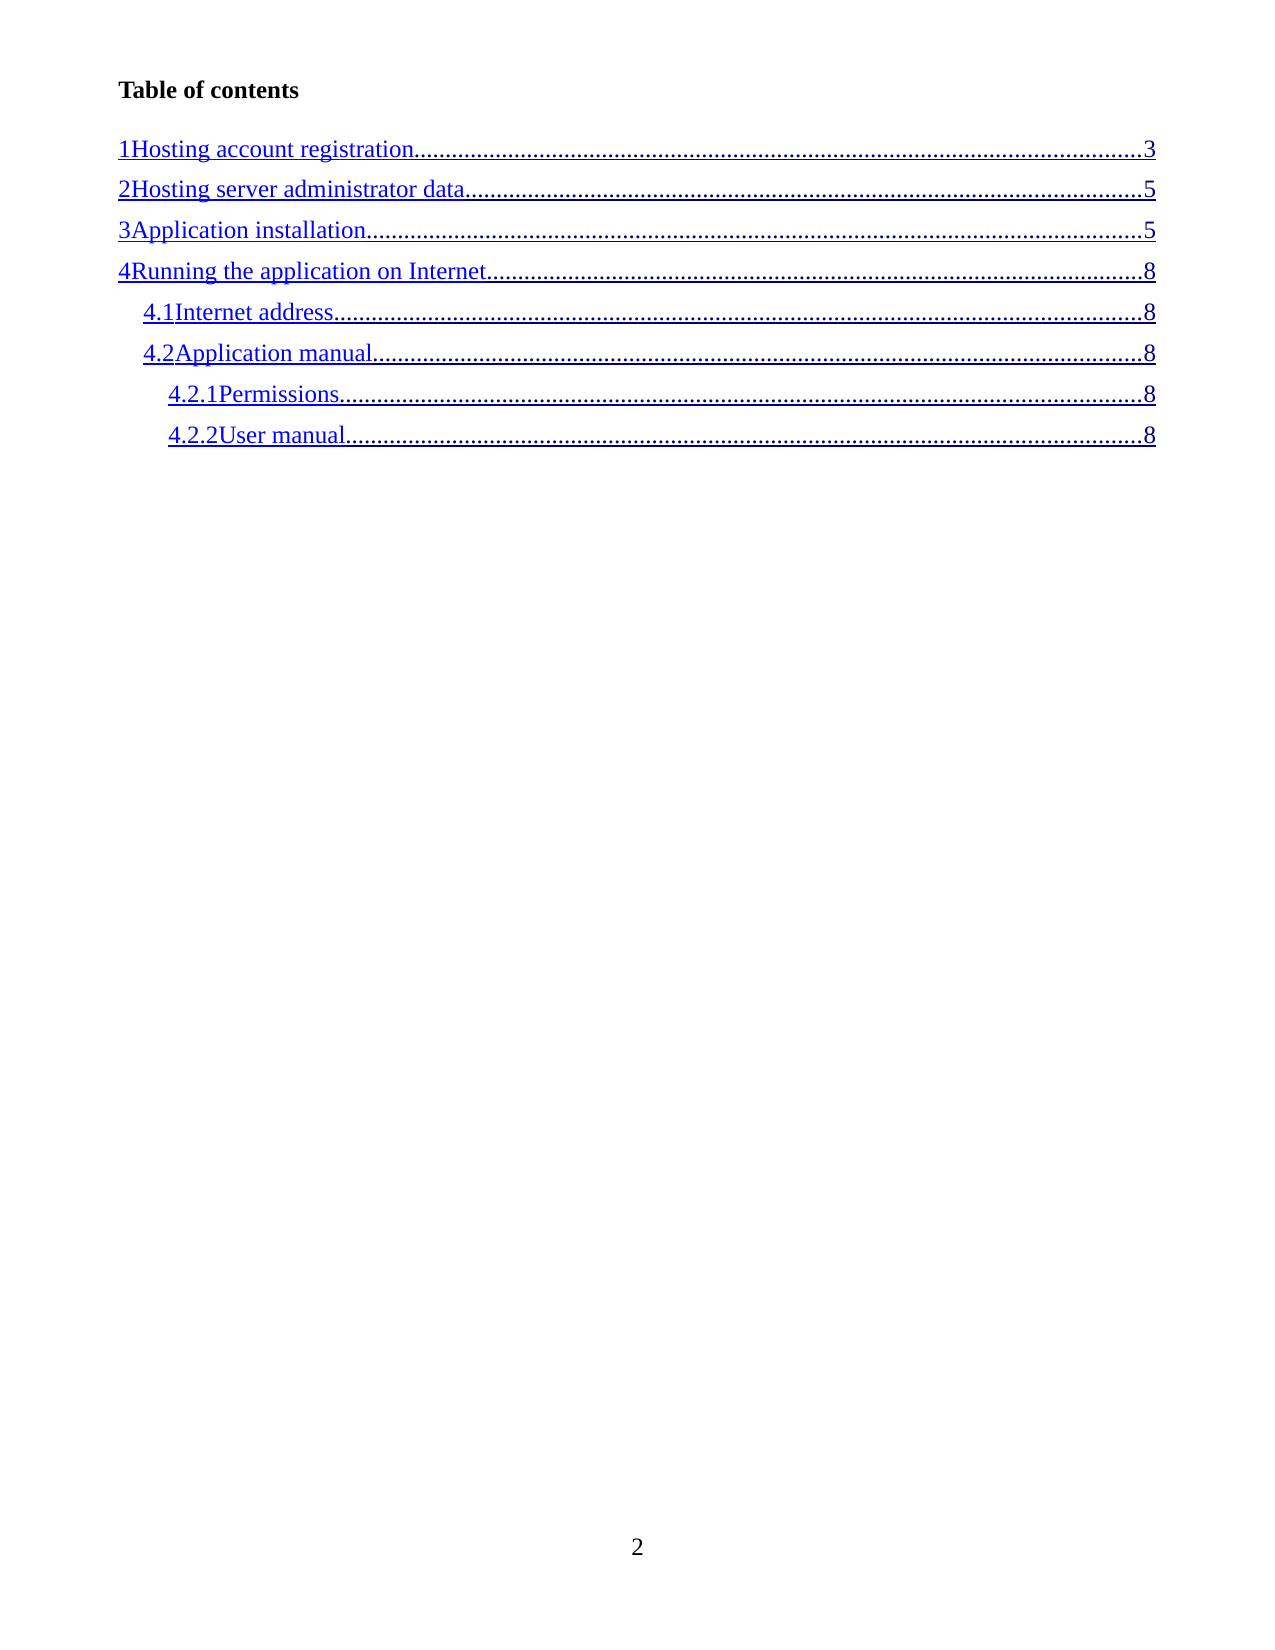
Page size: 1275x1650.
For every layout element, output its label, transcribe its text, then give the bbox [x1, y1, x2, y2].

text 4.1 Internet address 8 [143, 296, 1157, 327]
text 1 Hosting account registration 3 [118, 133, 1157, 163]
text 3 Application installation 5 [118, 214, 1157, 245]
text Table of contents [118, 75, 1157, 104]
text 4 Running the application on Internet 8 [118, 256, 1157, 286]
text 2 Hosting server administrator data 5 [118, 174, 1157, 204]
text 4.2.2 User manual 8 [168, 419, 1157, 450]
text 4.2 Application manual 8 [143, 337, 1157, 368]
text 4.2.1 Permissions 8 [168, 378, 1157, 409]
